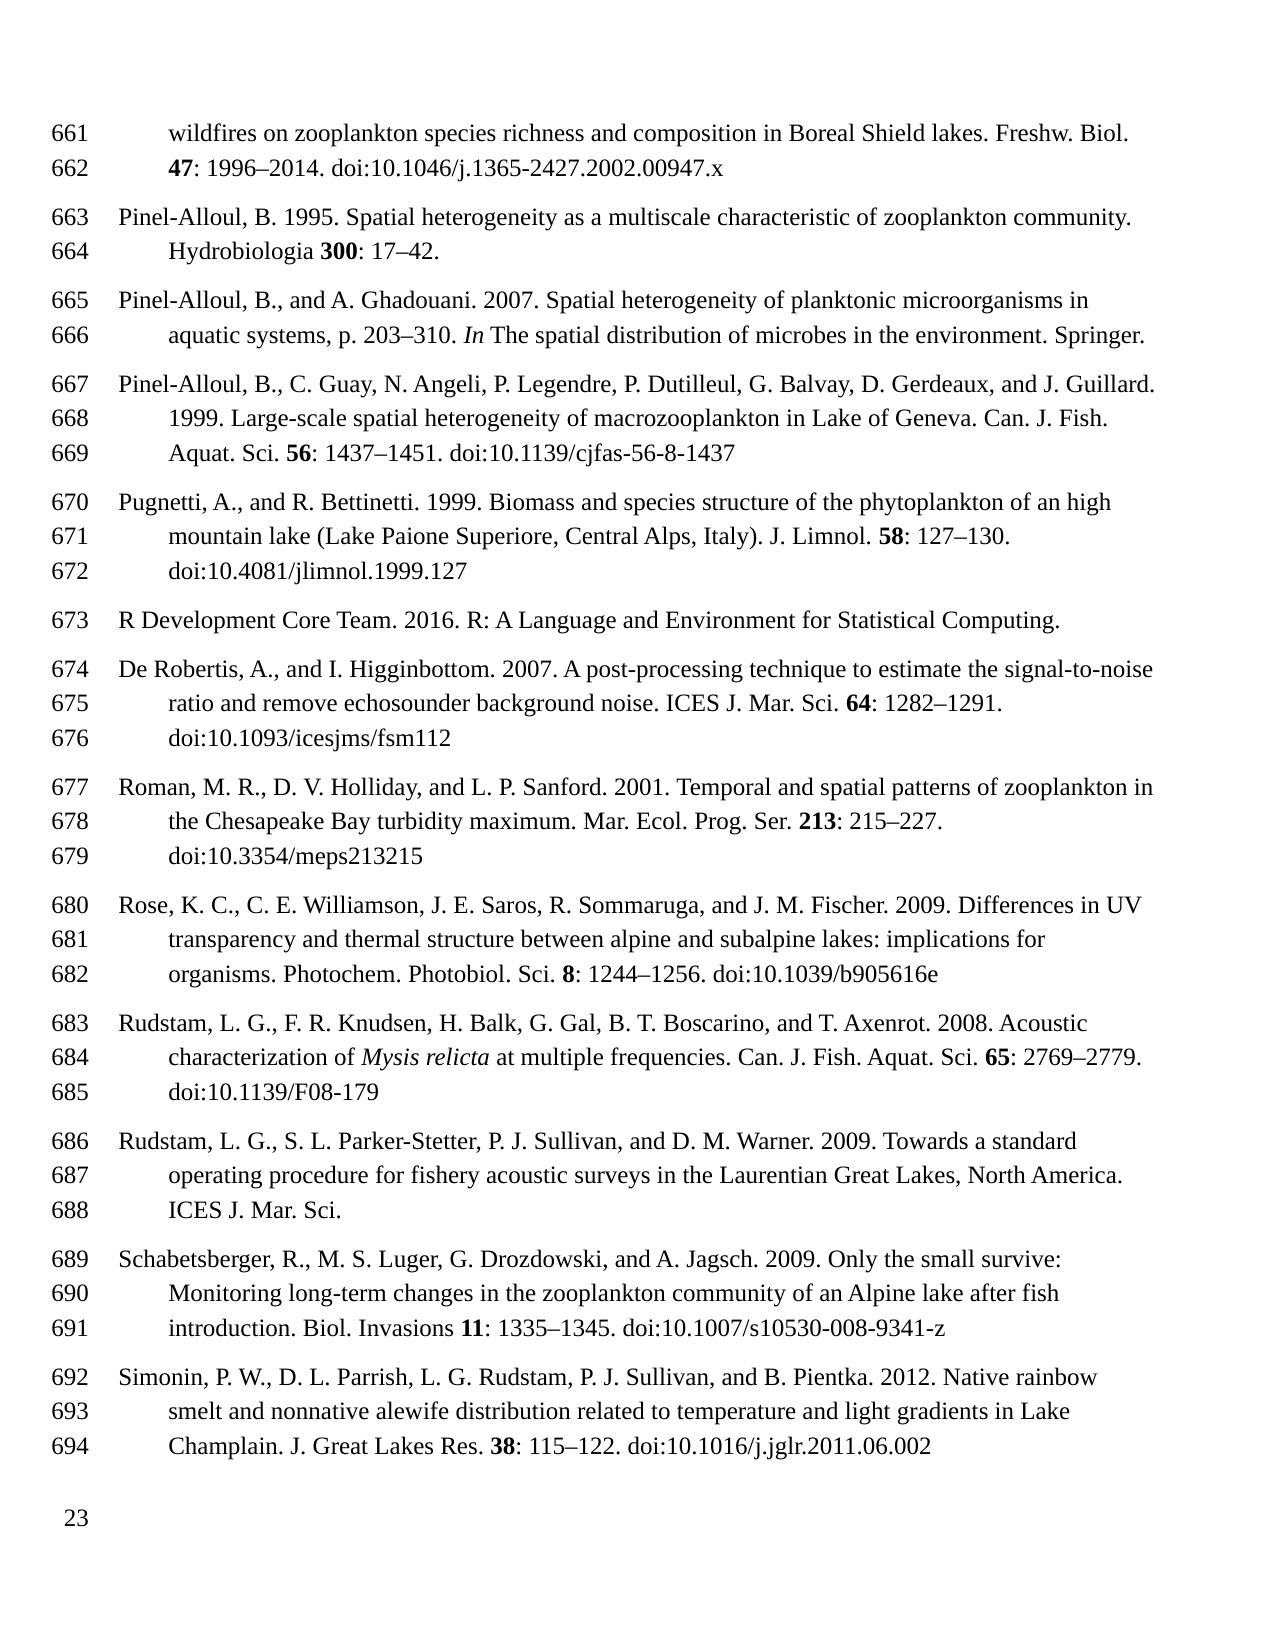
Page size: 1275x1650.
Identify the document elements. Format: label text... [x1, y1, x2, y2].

text Simonin, P. W., D. L. Parrish, L. G. Rudstam, P. J. Sullivan, and B. Pientka. 2012. Native rainbow smelt and nonnative alewife distribution related to temperature and light gradients in Lake Champlain. J. Great Lakes Res. 38: 115–122. doi:10.1016/j.jglr.2011.06.002 [118, 1362, 1157, 1460]
text Pinel-Alloul, B., C. Guay, N. Angeli, P. Legendre, P. Dutilleul, G. Balvay, D. Gerdeaux, and J. Guillard. 1999. Large-scale spatial heterogeneity of macrozooplankton in Lake of Geneva. Can. J. Fish. Aquat. Sci. 56: 1437–1451. doi:10.1139/cjfas-56-8-1437 [118, 369, 1157, 466]
text R Development Core Team. 2016. R: A Language and Environment for Statistical Computing. [118, 605, 1157, 633]
text Rudstam, L. G., F. R. Knudsen, H. Balk, G. Gal, B. T. Boscarino, and T. Axenrot. 2008. Acoustic characterization of Mysis relicta at multiple frequencies. Can. J. Fish. Aquat. Sci. 65: 2769–2779. doi:10.1139/F08-179 [118, 1008, 1157, 1106]
text Pinel-Alloul, B. 1995. Spatial heterogeneity as a multiscale characteristic of zooplankton community. Hydrobiologia 300: 17–42. [118, 202, 1157, 265]
text Rose, K. C., C. E. Williamson, J. E. Saros, R. Sommaruga, and J. M. Fischer. 2009. Differences in UV transparency and thermal structure between alpine and subalpine lakes: implications for organisms. Photochem. Photobiol. Sci. 8: 1244–1256. doi:10.1039/b905616e [118, 890, 1157, 988]
text Schabetsberger, R., M. S. Luger, G. Drozdowski, and A. Jagsch. 2009. Only the small survive: Monitoring long-term changes in the zooplankton community of an Alpine lake after fish introduction. Biol. Invasions 11: 1335–1345. doi:10.1007/s10530-008-9341-z [118, 1244, 1157, 1342]
text Roman, M. R., D. V. Holliday, and L. P. Sanford. 2001. Temporal and spatial patterns of zooplankton in the Chesapeake Bay turbidity maximum. Mar. Ecol. Prog. Ser. 213: 215–227. doi:10.3354/meps213215 [118, 772, 1157, 869]
text Pugnetti, A., and R. Bettinetti. 1999. Biomass and species structure of the phytoplankton of an high mountain lake (Lake Paione Superiore, Central Alps, Italy). J. Limnol. 58: 127–130. doi:10.4081/jlimnol.1999.127 [118, 487, 1157, 584]
text De Robertis, A., and I. Higginbottom. 2007. A post-processing technique to estimate the signal-to-noise ratio and remove echosounder background noise. ICES J. Mar. Sci. 64: 1282–1291. doi:10.1093/icesjms/fsm112 [118, 654, 1157, 752]
text Pinel-Alloul, B., and A. Ghadouani. 2007. Spatial heterogeneity of planktonic microorganisms in aquatic systems, p. 203–310. In The spatial distribution of microbes in the environment. Springer. [118, 285, 1157, 348]
text wildfires on zooplankton species richness and composition in Boreal Shield lakes. Freshw. Biol. 47: 1996–2014. doi:10.1046/j.1365-2427.2002.00947.x [118, 118, 1157, 181]
text Rudstam, L. G., S. L. Parker-Stetter, P. J. Sullivan, and D. M. Warner. 2009. Towards a standard operating procedure for fishery acoustic surveys in the Laurentian Great Lakes, North America. ICES J. Mar. Sci. [118, 1126, 1157, 1224]
